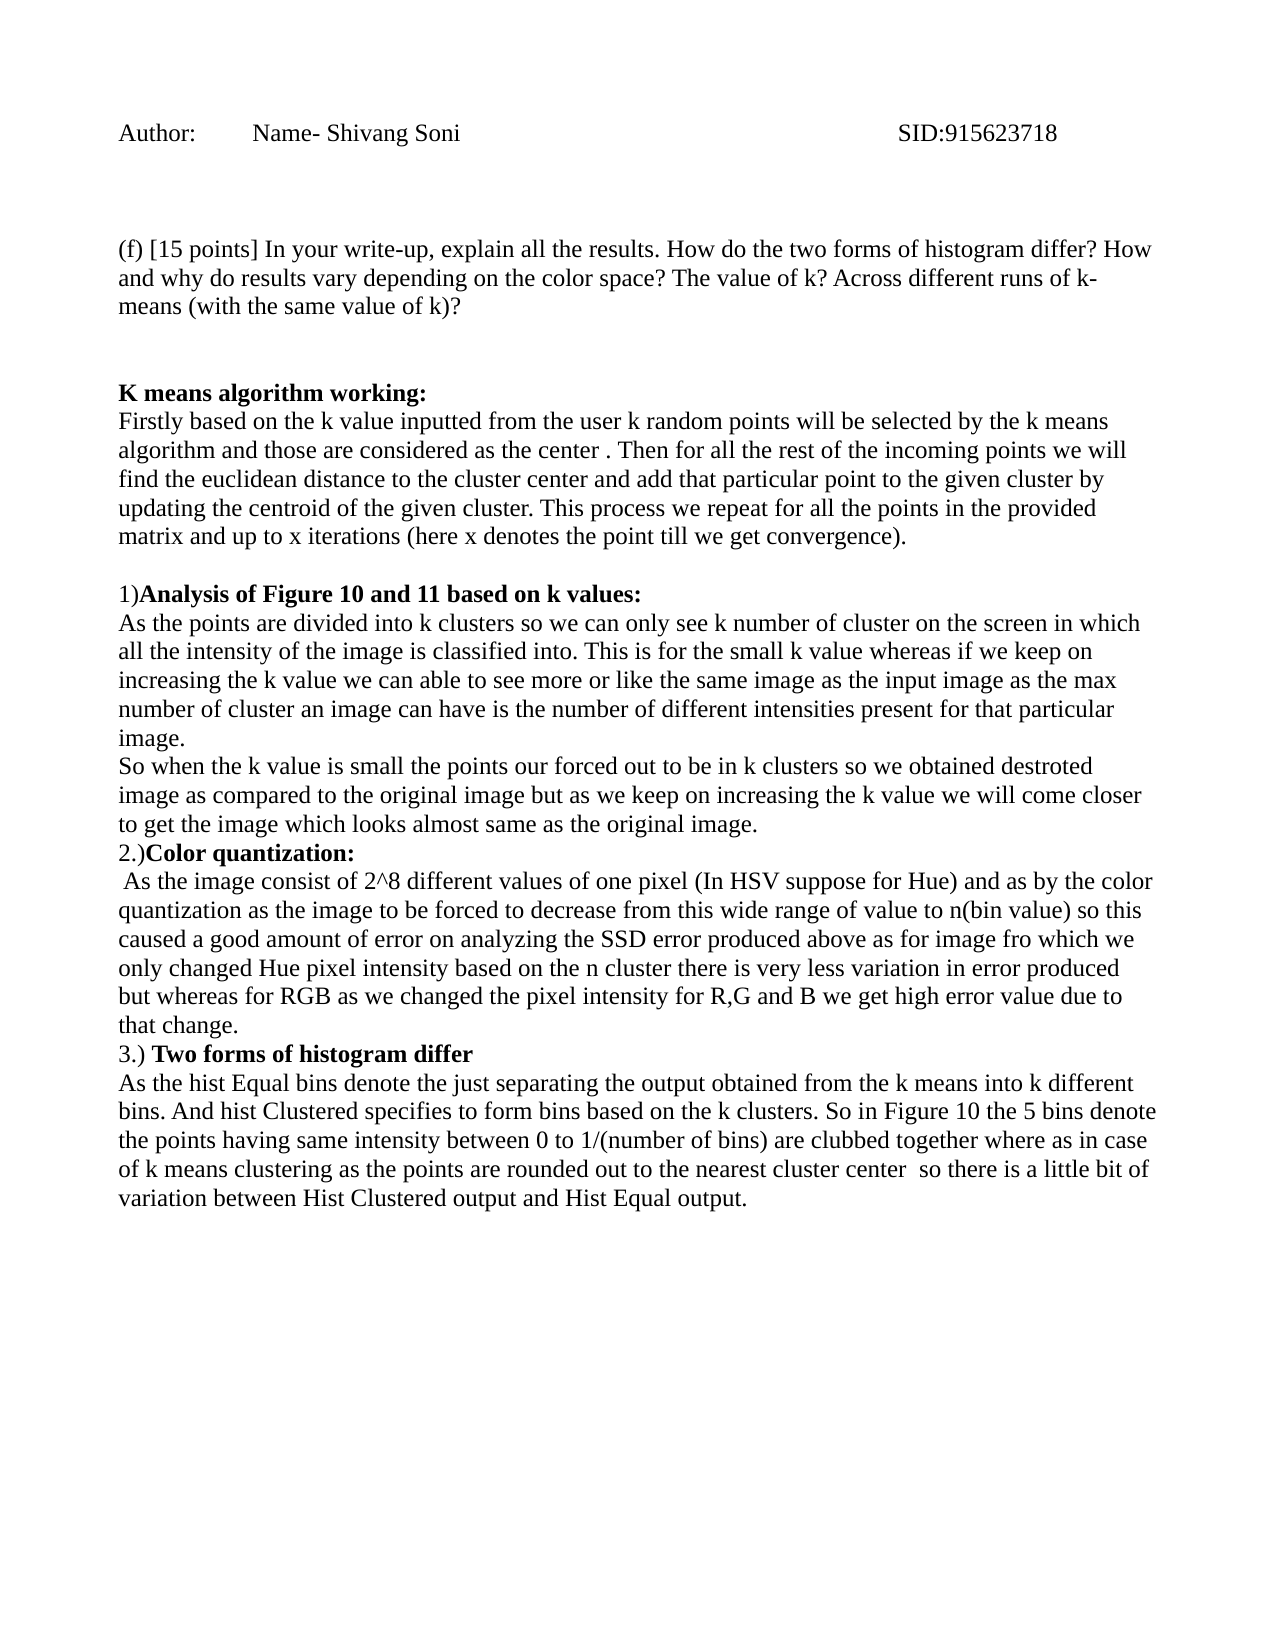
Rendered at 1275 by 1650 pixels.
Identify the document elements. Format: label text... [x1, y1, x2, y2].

text (f) [15 points] In your write-up, explain all the results. How do the two forms of histogram differ? How [118, 234, 1157, 263]
text and why do results vary depending on the color space? The value of k? Across different runs of k- [118, 263, 1157, 291]
text As the points are divided into k clusters so we can only see k number of cluster on the screen in which all the intensity of the image is classified into. This is for the small k value whereas if we keep on increasing the k value we can able to see more or like the same image as the input image as the max number of cluster an image can have is the number of different intensities present for that particular image. [118, 608, 1157, 751]
text As the hist Equal bins denote the just separating the output obtained from the k means into k different bins. And hist Clustered specifies to form bins based on the k clusters. So in Figure 10 the 5 bins denote the points having same intensity between 0 to 1/(number of bins) are clubbed together where as in case of k means clustering as the points are rounded out to the nearest cluster center so there is a little bit of variation between Hist Clustered output and Hist Equal output. [118, 1068, 1157, 1211]
text means (with the same value of k)? [118, 291, 1157, 320]
text 1)Analysis of Figure 10 and 11 based on k values: [118, 579, 1157, 608]
text As the image consist of 2^8 different values of one pixel (In HSV suppose for Hue) and as by the color quantization as the image to be forced to decrease from this wide range of value to n(bin value) so this caused a good amount of error on analyzing the SSD error produced above as for image fro which we only changed Hue pixel intensity based on the n cluster there is very less variation in error produced but whereas for RGB as we changed the pixel intensity for R,G and B we get high error value due to that change. [118, 866, 1157, 1039]
text 2.)Color quantization: [118, 838, 1157, 866]
text 3.) Two forms of histogram differ [118, 1039, 1157, 1068]
text K means algorithm working: [118, 378, 1157, 406]
text So when the k value is small the points our forced out to be in k clusters so we obtained destroted image as compared to the original image but as we keep on increasing the k value we will come closer to get the image which looks almost same as the original image. [118, 751, 1157, 838]
text Firstly based on the k value inputted from the user k random points will be selected by the k means algorithm and those are considered as the center . Then for all the rest of the incoming points we will find the euclidean distance to the cluster center and add that particular point to the given cluster by updating the centroid of the given cluster. This process we repeat for all the points in the provided matrix and up to x iterations (here x denotes the point till we get convergence). [118, 406, 1157, 550]
